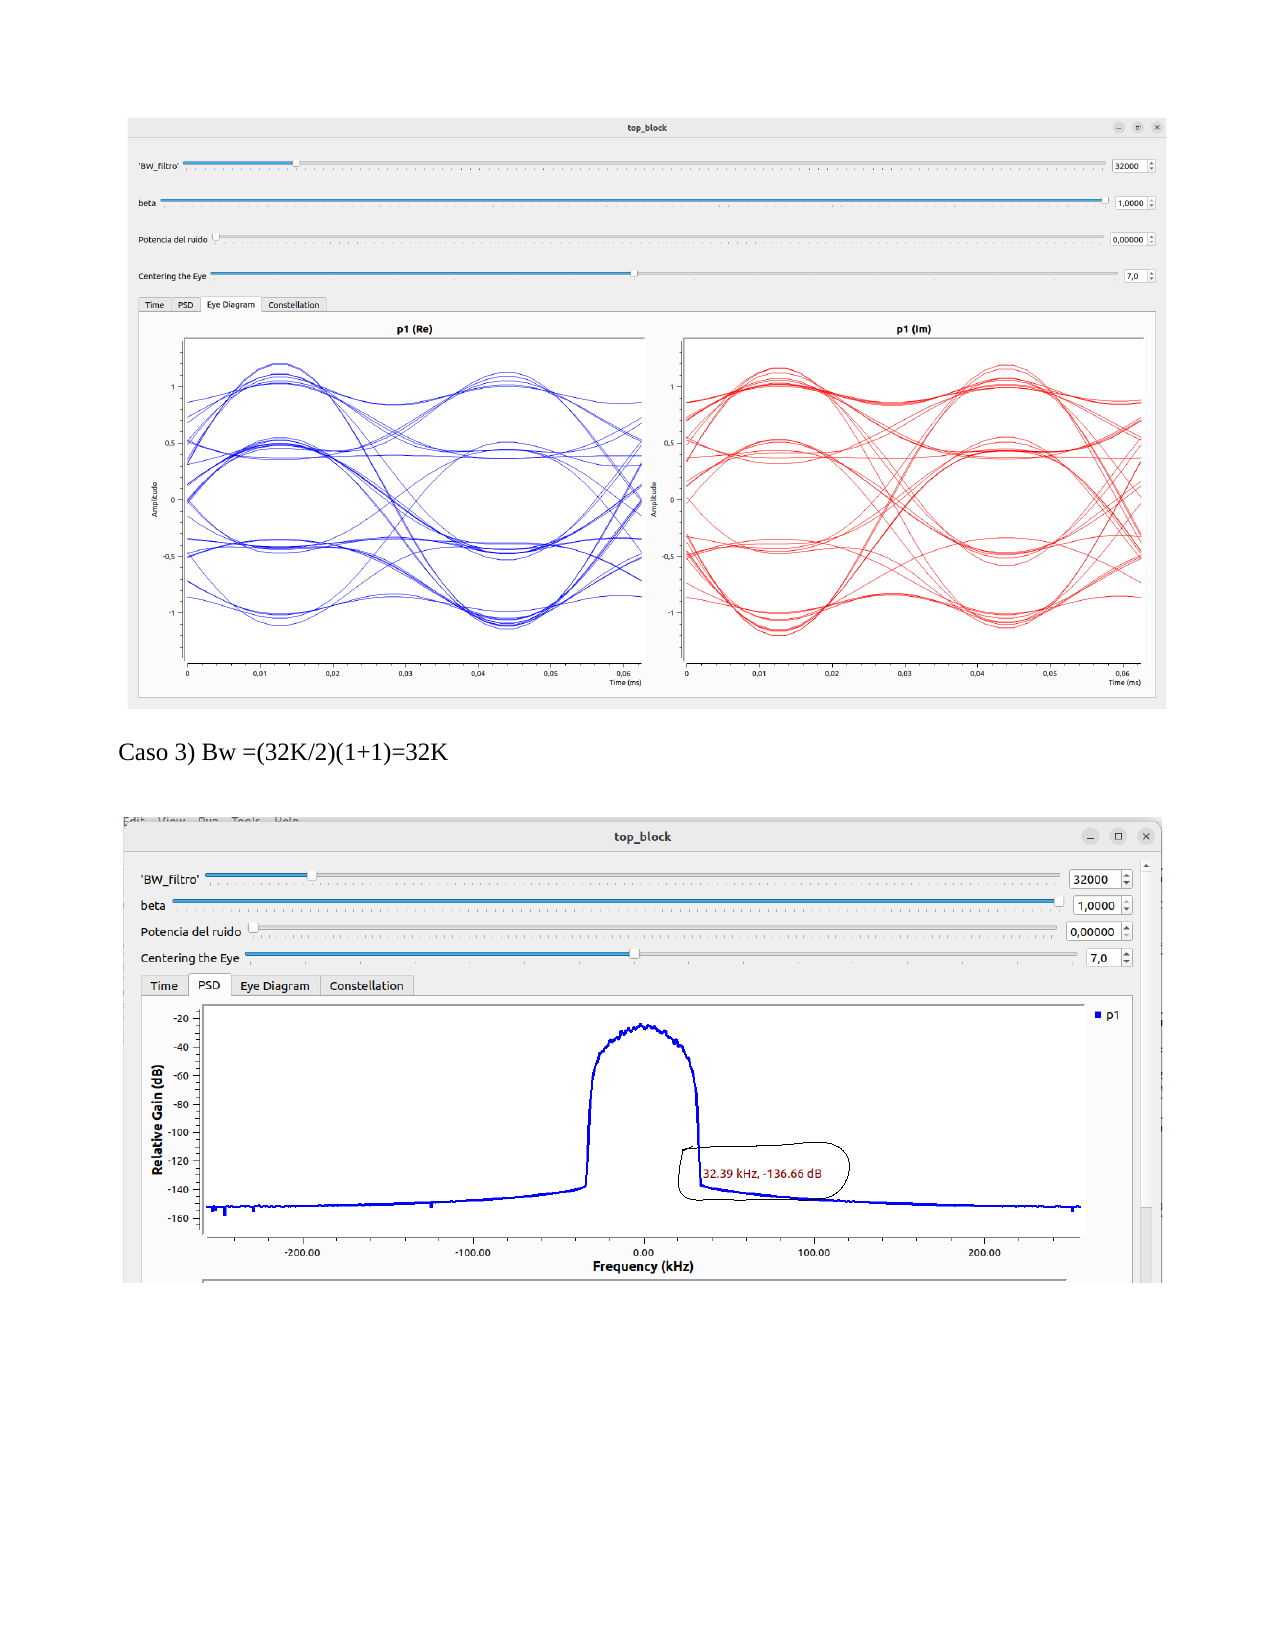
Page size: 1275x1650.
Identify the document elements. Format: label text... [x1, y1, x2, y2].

picture [123, 817, 1163, 1283]
picture [127, 117, 1167, 709]
text Caso 3) Bw =(32K/2)(1+1)=32K [118, 737, 1157, 766]
